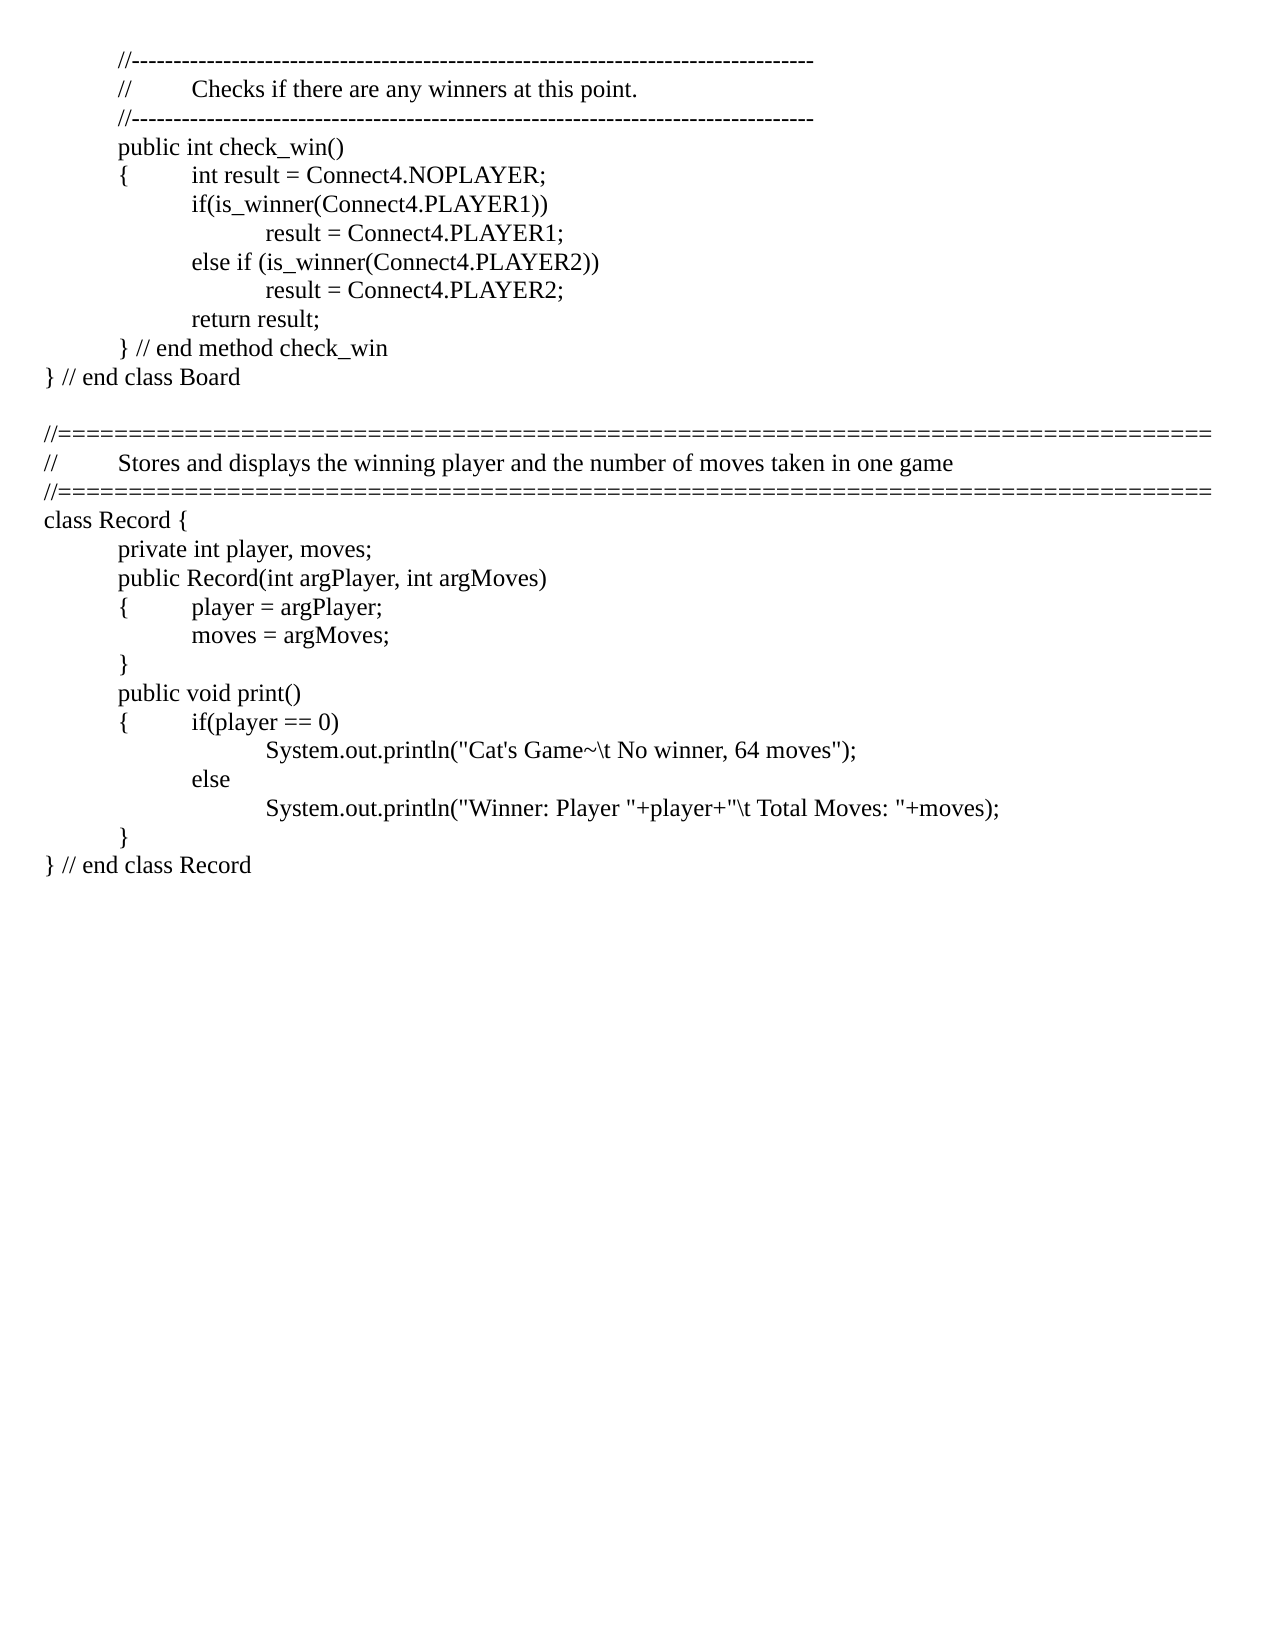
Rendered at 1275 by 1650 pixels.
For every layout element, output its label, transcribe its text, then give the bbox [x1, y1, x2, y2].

text } // end method check_win [44, 333, 1241, 362]
text { int result = Connect4.NOPLAYER; [44, 160, 1241, 189]
text else [44, 764, 1241, 793]
text public int check_win() [44, 132, 1241, 160]
text } // end class Record [44, 850, 1241, 879]
text public void print() [44, 678, 1241, 707]
text { if(player == 0) [44, 707, 1241, 735]
text } [44, 822, 1241, 850]
text return result; [44, 304, 1241, 333]
text System.out.println("Winner: Player "+player+"\t Total Moves: "+moves); [44, 793, 1241, 822]
text if(is_winner(Connect4.PLAYER1)) [44, 189, 1241, 218]
text // Checks if there are any winners at this point. [44, 74, 1241, 103]
text //---------------------------------------------------------------------------------- [44, 103, 1241, 132]
text System.out.println("Cat's Game~\t No winner, 64 moves"); [44, 735, 1241, 764]
text public Record(int argPlayer, int argMoves) [44, 563, 1241, 592]
text private int player, moves; [44, 534, 1241, 563]
text //================================================================================== [44, 419, 1241, 448]
text } [44, 649, 1241, 678]
text result = Connect4.PLAYER2; [44, 275, 1241, 304]
text moves = argMoves; [44, 620, 1241, 649]
text //================================================================================== [44, 477, 1241, 505]
text // Stores and displays the winning player and the number of moves taken in one game [44, 448, 1241, 477]
text result = Connect4.PLAYER1; [44, 218, 1241, 247]
text } // end class Board [44, 362, 1241, 390]
text class Record { [44, 505, 1241, 534]
text //---------------------------------------------------------------------------------- [44, 45, 1241, 74]
text { player = argPlayer; [44, 592, 1241, 620]
text else if (is_winner(Connect4.PLAYER2)) [44, 247, 1241, 275]
